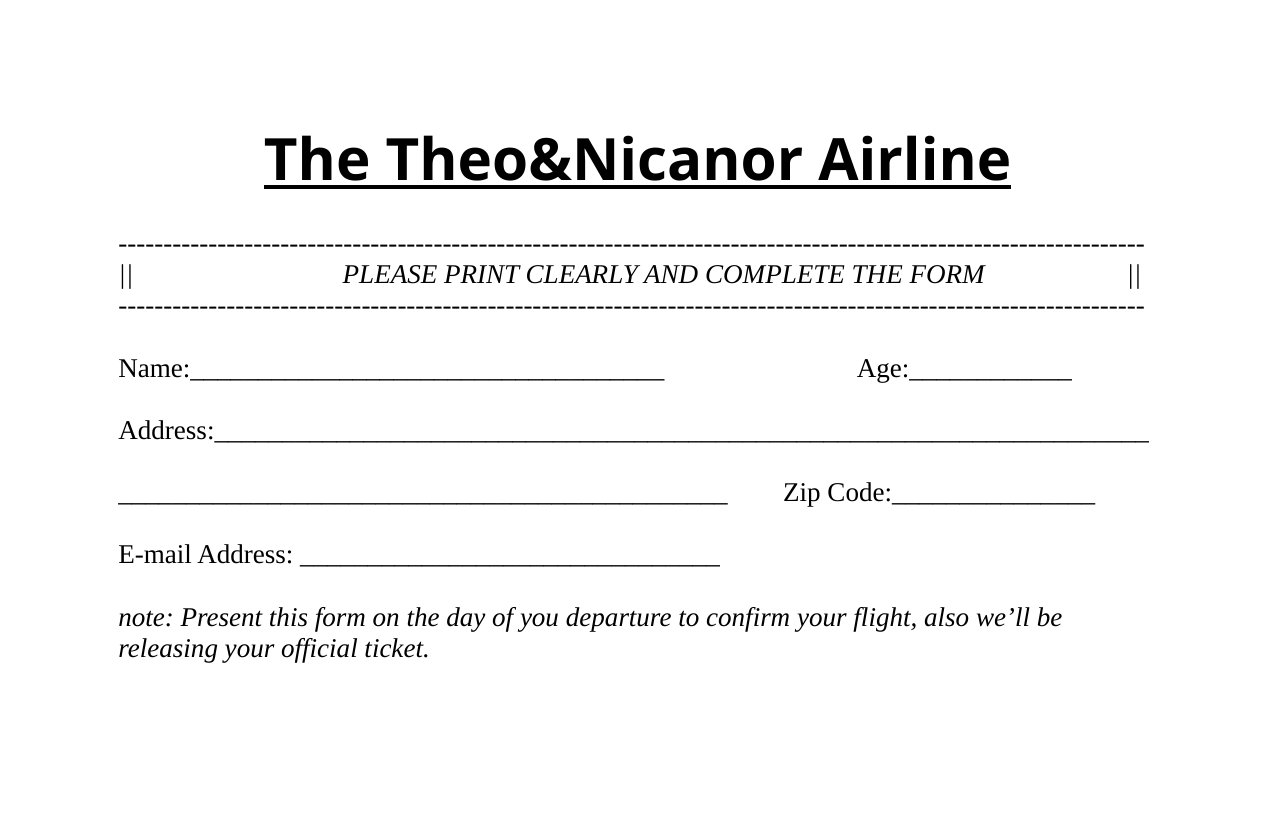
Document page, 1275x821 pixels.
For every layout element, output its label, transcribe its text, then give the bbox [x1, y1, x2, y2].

text Name:___________________________________ Age:____________ [118, 352, 1157, 383]
text ------------------------------------------------------------------------------------------------------------------ [118, 227, 1157, 258]
text note: Present this form on the day of you departure to confirm your flight, also we’ll be releasing your official ticket. [118, 601, 1157, 663]
text E-mail Address: _______________________________ [118, 538, 1157, 570]
text Address:_____________________________________________________________________ [118, 414, 1157, 445]
text || PLEASE PRINT CLEARLY AND COMPLETE THE FORM || [118, 258, 1157, 289]
text _____________________________________________ Zip Code:_______________ [118, 476, 1157, 507]
text ------------------------------------------------------------------------------------------------------------------ [118, 289, 1157, 321]
